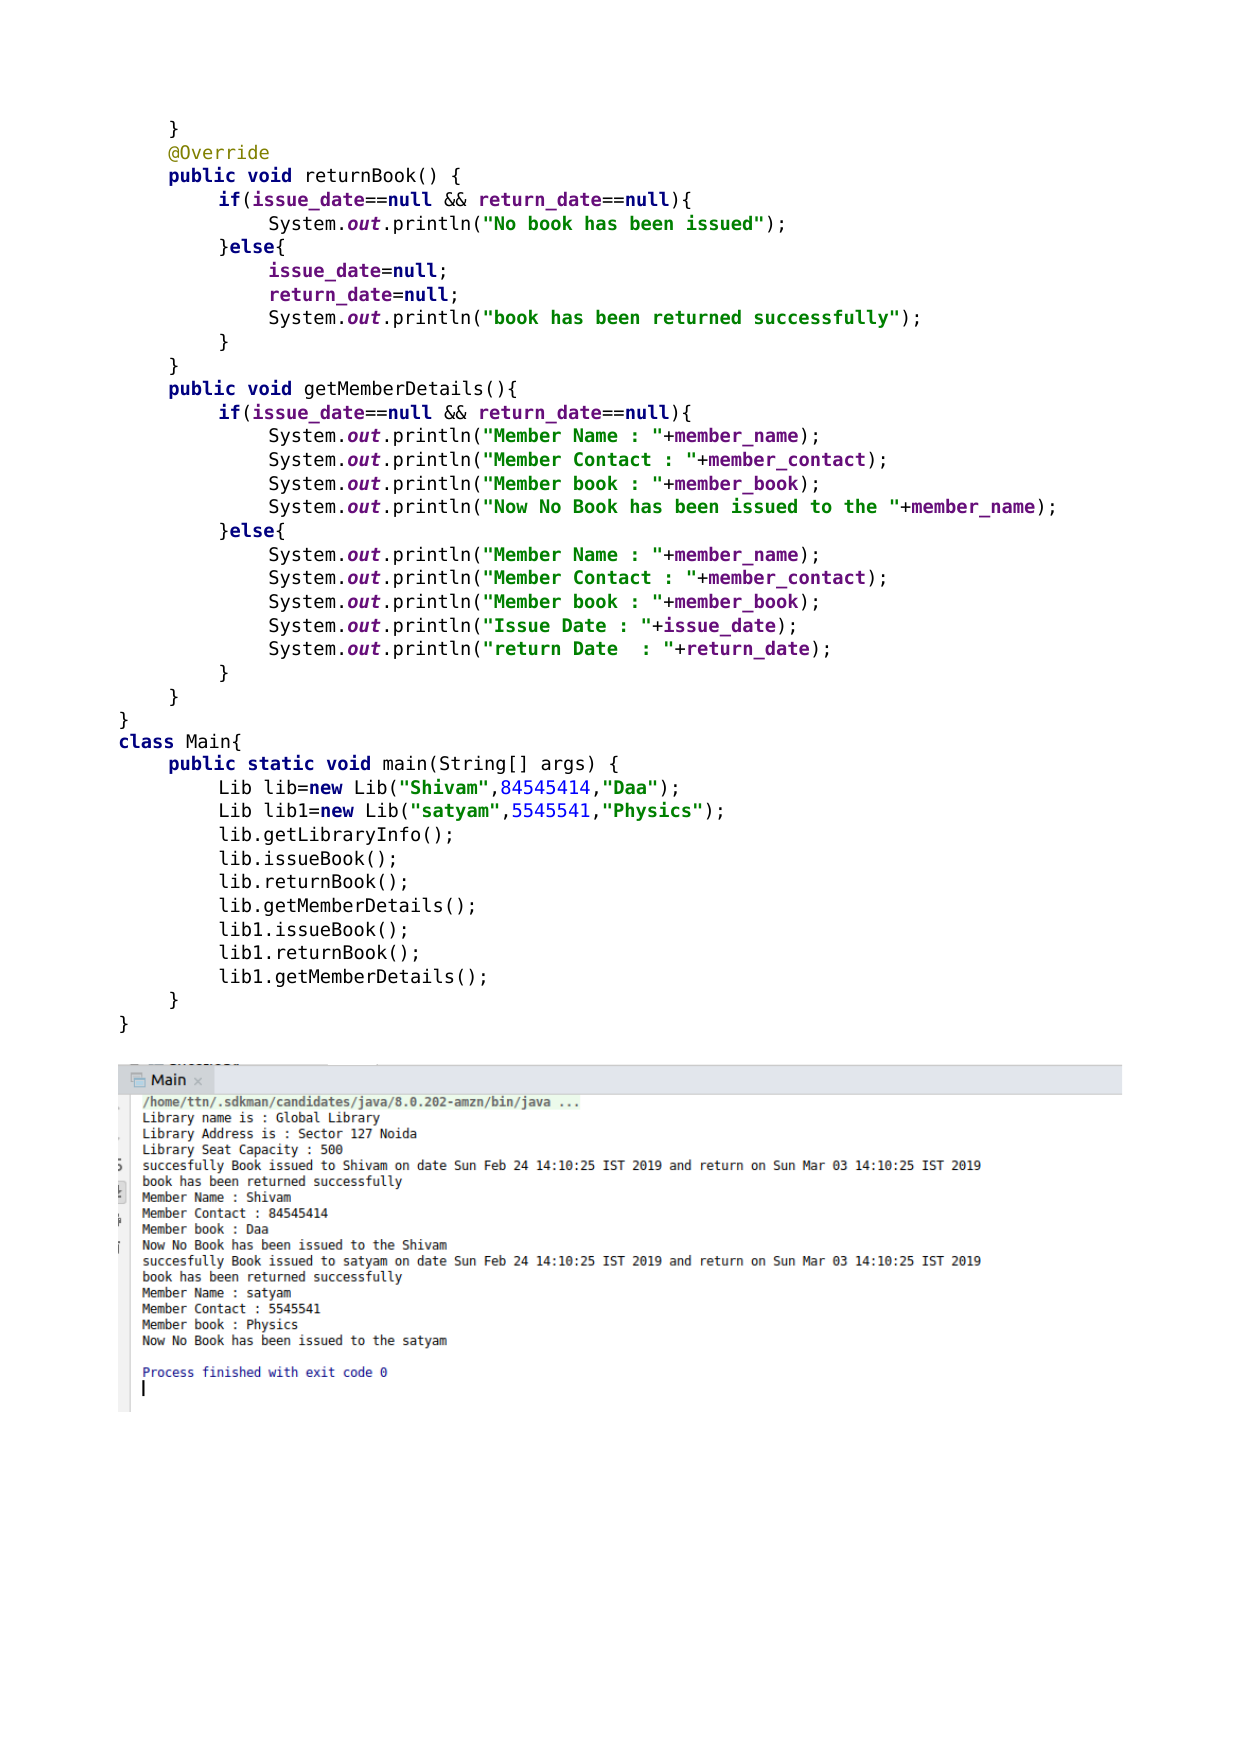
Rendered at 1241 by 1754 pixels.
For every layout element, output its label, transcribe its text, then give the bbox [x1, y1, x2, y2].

text System.out.println("Now No Book has been issued to the "+member_name); [118, 496, 1122, 520]
text lib.returnBook(); [118, 871, 1122, 895]
text Lib lib=new Lib("Shivam",84545414,"Daa"); [118, 777, 1122, 800]
text System.out.println("return Date : "+return_date); [118, 638, 1122, 662]
text System.out.println("Member Name : "+member_name); [118, 426, 1122, 449]
text lib.getMemberDetails(); [118, 895, 1122, 918]
text lib1.getMemberDetails(); [118, 966, 1122, 989]
text } [118, 354, 1122, 378]
text }else{ [118, 520, 1122, 544]
text } [118, 331, 1122, 354]
text } [118, 118, 1122, 142]
text lib1.issueBook(); [118, 918, 1122, 942]
text public void getMemberDetails(){ [118, 378, 1122, 402]
text lib1.returnBook(); [118, 942, 1122, 966]
text if(issue_date==null && return_date==null){ [118, 402, 1122, 426]
text } [118, 989, 1122, 1013]
text System.out.println("Member Contact : "+member_contact); [118, 449, 1122, 473]
text System.out.println("Member book : "+member_book); [118, 591, 1122, 615]
text Lib lib1=new Lib("satyam",5545541,"Physics"); [118, 800, 1122, 824]
text public void returnBook() { [118, 165, 1122, 189]
text System.out.println("book has been returned successfully"); [118, 307, 1122, 331]
picture [118, 1064, 1123, 1412]
text } [118, 662, 1122, 686]
text System.out.println("Member Name : "+member_name); [118, 544, 1122, 567]
text if(issue_date==null && return_date==null){ [118, 189, 1122, 213]
text issue_date=null; [118, 260, 1122, 284]
text return_date=null; [118, 284, 1122, 307]
text System.out.println("No book has been issued"); [118, 213, 1122, 236]
text public static void main(String[] args) { [118, 753, 1122, 777]
text lib.getLibraryInfo(); [118, 824, 1122, 848]
text }else{ [118, 236, 1122, 260]
text class Main{ [118, 731, 1122, 753]
text System.out.println("Member book : "+member_book); [118, 473, 1122, 496]
text @Override [118, 142, 1122, 165]
text System.out.println("Issue Date : "+issue_date); [118, 615, 1122, 638]
text } [118, 686, 1122, 709]
text lib.issueBook(); [118, 848, 1122, 871]
text System.out.println("Member Contact : "+member_contact); [118, 567, 1122, 591]
text } [118, 709, 1122, 731]
text } [118, 1013, 1122, 1035]
